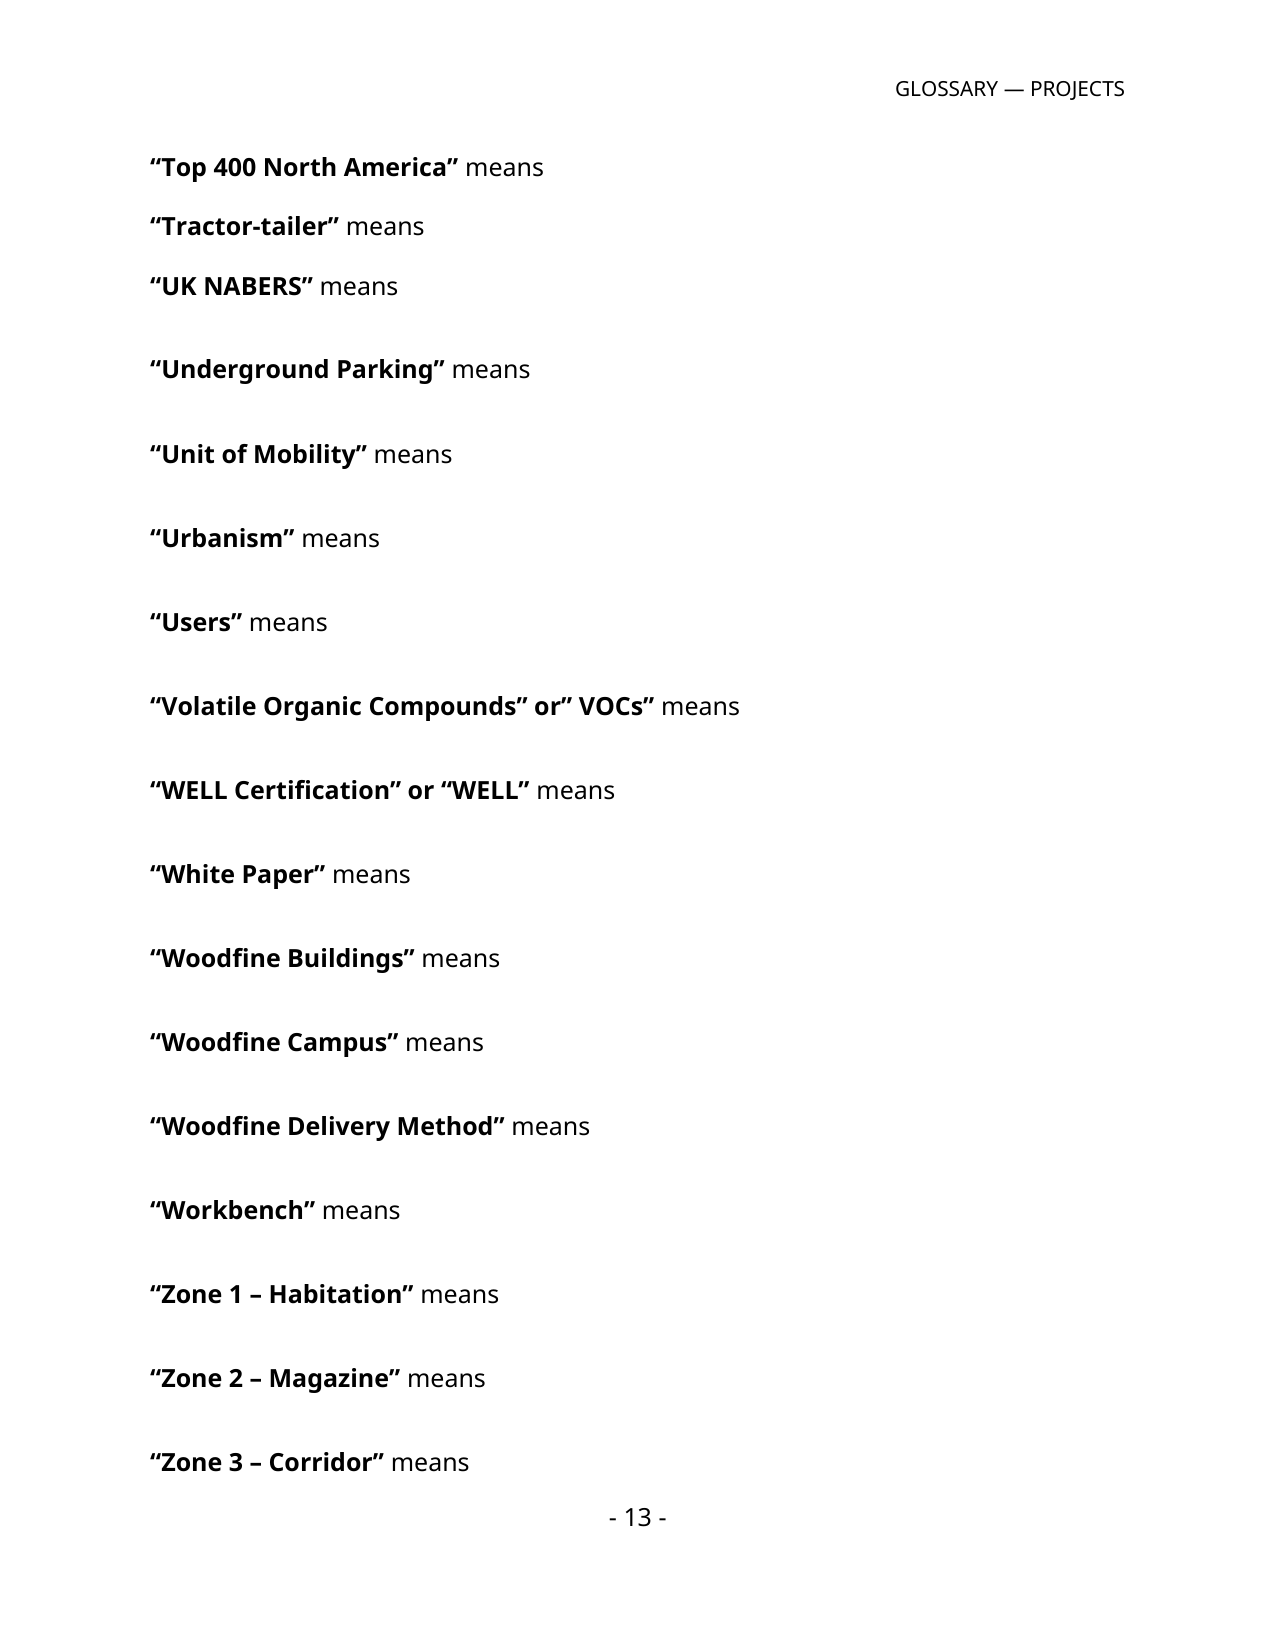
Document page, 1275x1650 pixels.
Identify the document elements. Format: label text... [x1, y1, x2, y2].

text “Unit of Mobility” means [150, 436, 1125, 470]
text “White Paper” means [150, 857, 1125, 891]
text “Volatile Organic Compounds” or” VOCs” means [150, 688, 1125, 722]
text “Urbanism” means [150, 520, 1125, 554]
text “WELL Certification” or “WELL” means [150, 772, 1125, 807]
text “UK NABERS” means [150, 268, 1125, 302]
text “Woodfine Buildings” means [150, 941, 1125, 975]
text “Woodfine Campus” means [150, 1025, 1125, 1059]
text “Zone 3 – Corridor” means [150, 1445, 1125, 1479]
text “Top 400 North America” means [150, 150, 1125, 184]
text “Workbench” means [150, 1193, 1125, 1227]
text “Tractor-tailer” means [150, 209, 1125, 243]
text “Woodfine Delivery Method” means [150, 1109, 1125, 1143]
text “Underground Parking” means [150, 352, 1125, 386]
text “Users” means [150, 604, 1125, 638]
text “Zone 2 – Magazine” means [150, 1361, 1125, 1395]
text “Zone 1 – Habitation” means [150, 1277, 1125, 1311]
